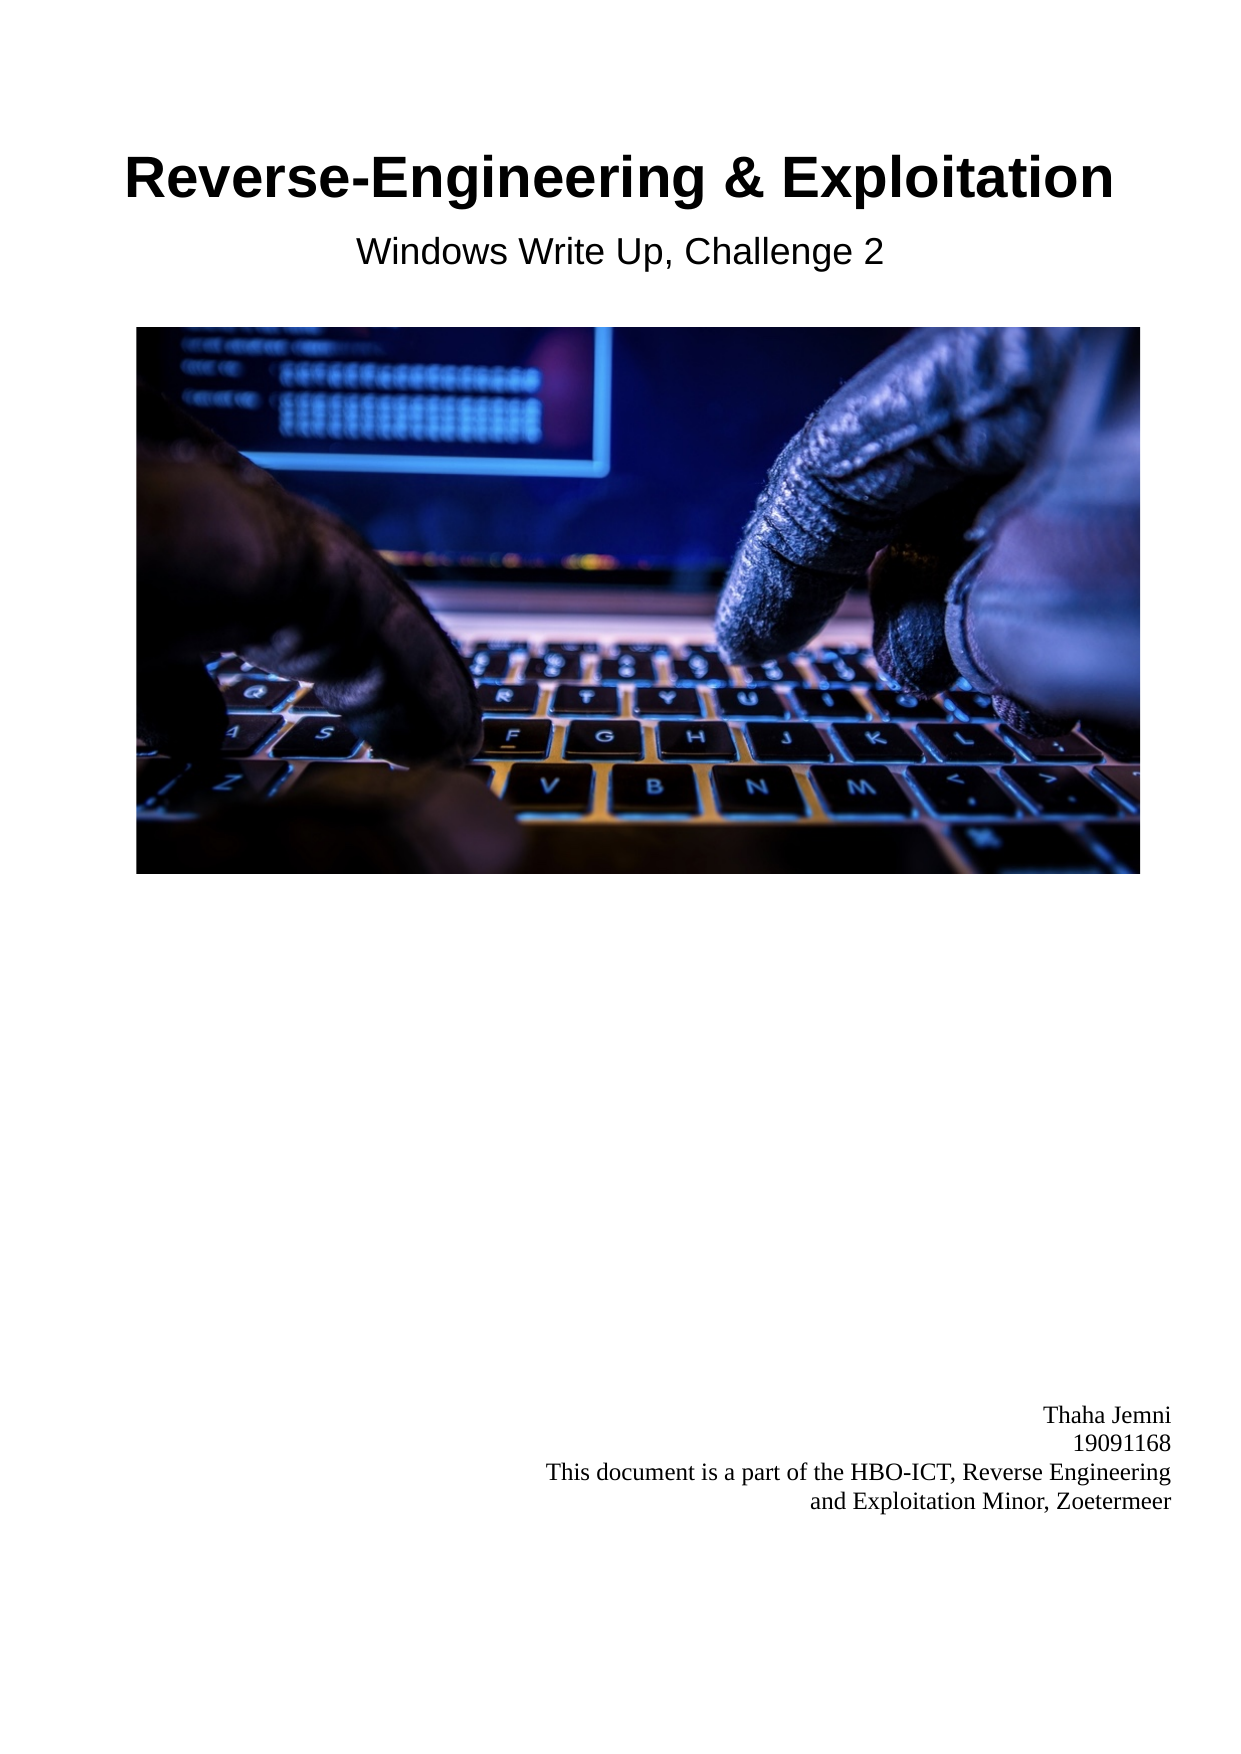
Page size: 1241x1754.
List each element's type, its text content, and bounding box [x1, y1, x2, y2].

picture [136, 327, 1141, 874]
title Reverse-Engineering & Exploitation [118, 143, 1122, 210]
subtitle Windows Write Up, Challenge 2 [118, 229, 1122, 272]
